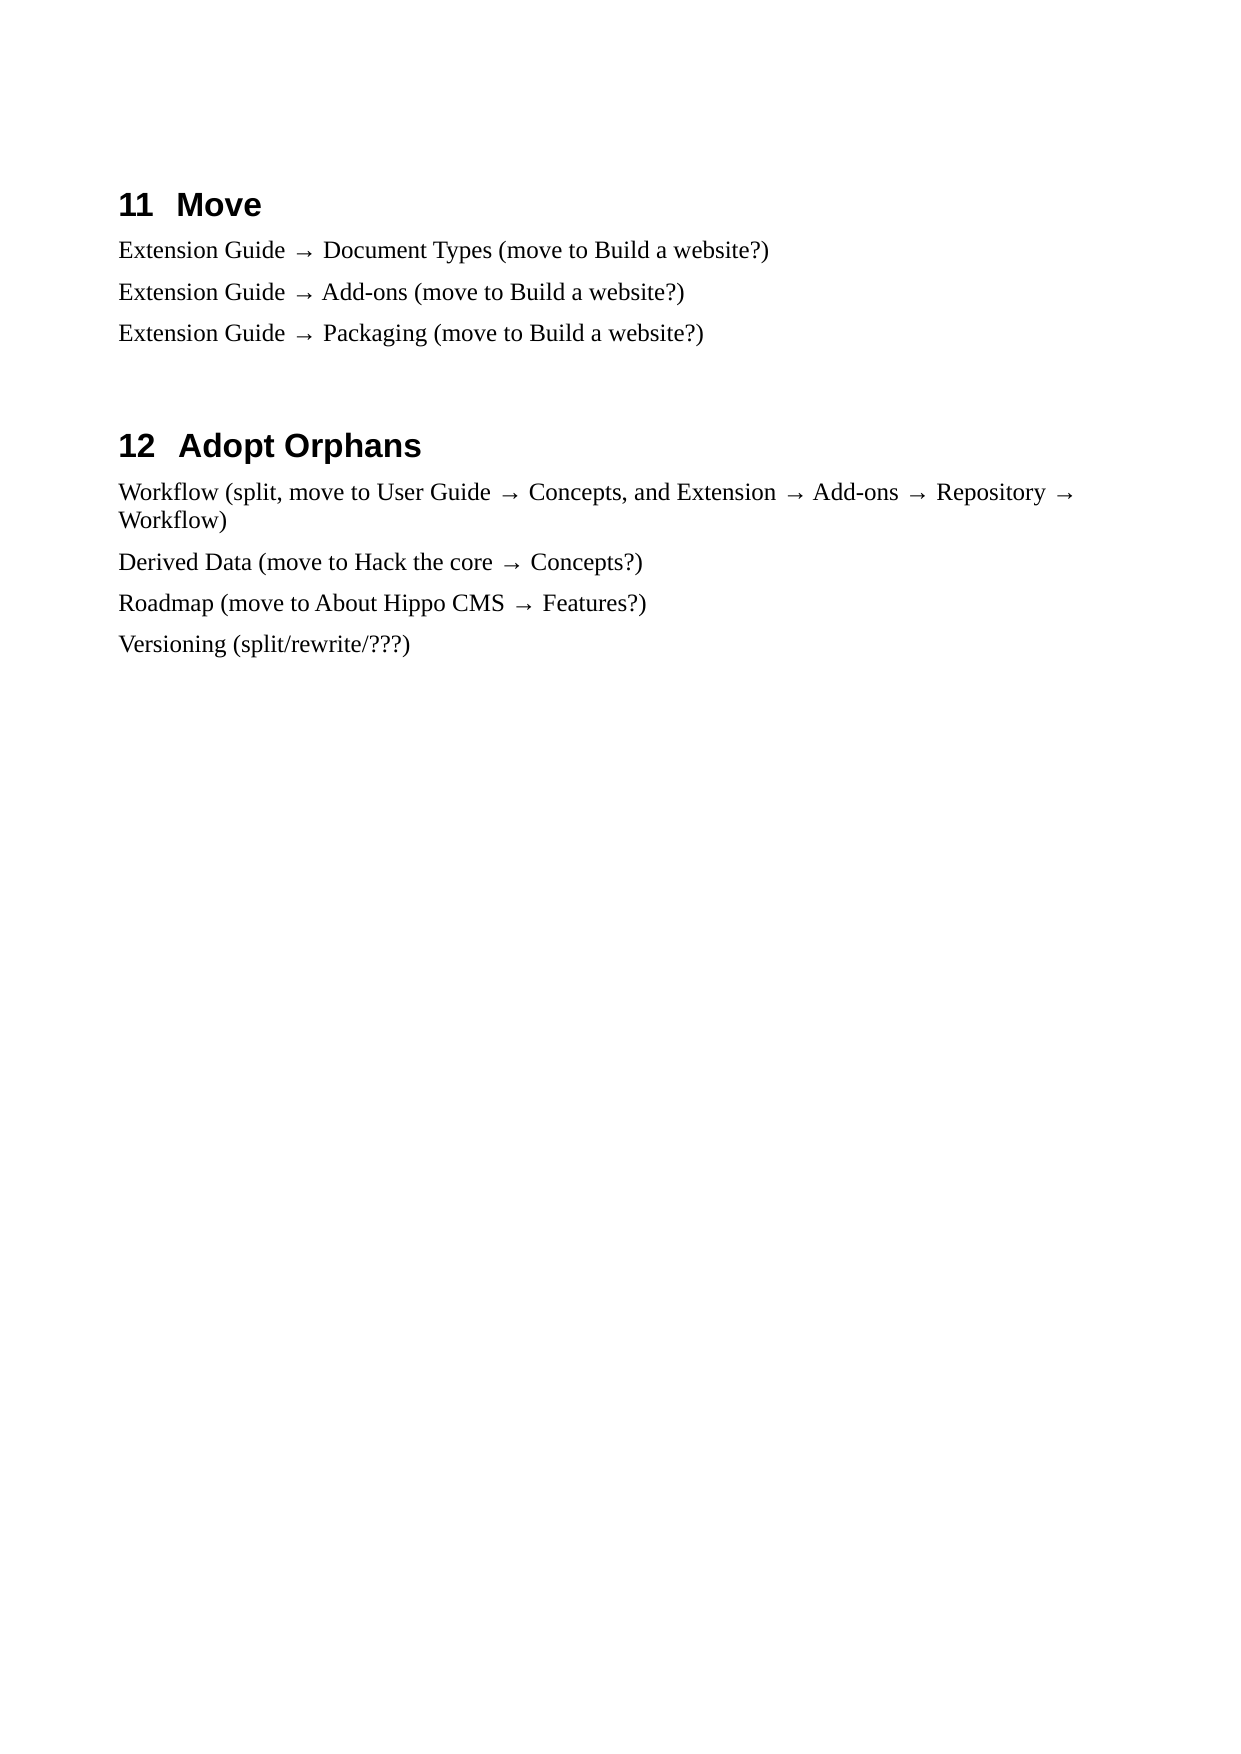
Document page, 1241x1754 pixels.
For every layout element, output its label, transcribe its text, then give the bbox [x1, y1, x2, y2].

subtitle Adopt Orphans [118, 426, 1122, 464]
text Extension Guide → Document Types (move to Build a website?) [118, 236, 1122, 264]
text Workflow (split, move to User Guide → Concepts, and Extension → Add-ons → Repository → Workflow) [118, 477, 1122, 534]
text Roadmap (move to About Hippo CMS → Features?) [118, 588, 1122, 617]
text Extension Guide → Add-ons (move to Build a website?) [118, 277, 1122, 306]
text Extension Guide → Packaging (move to Build a website?) [118, 318, 1122, 347]
text Versioning (split/rewrite/???) [118, 629, 1122, 658]
subtitle Move [118, 184, 1122, 223]
text Derived Data (move to Hack the core → Concepts?) [118, 547, 1122, 575]
